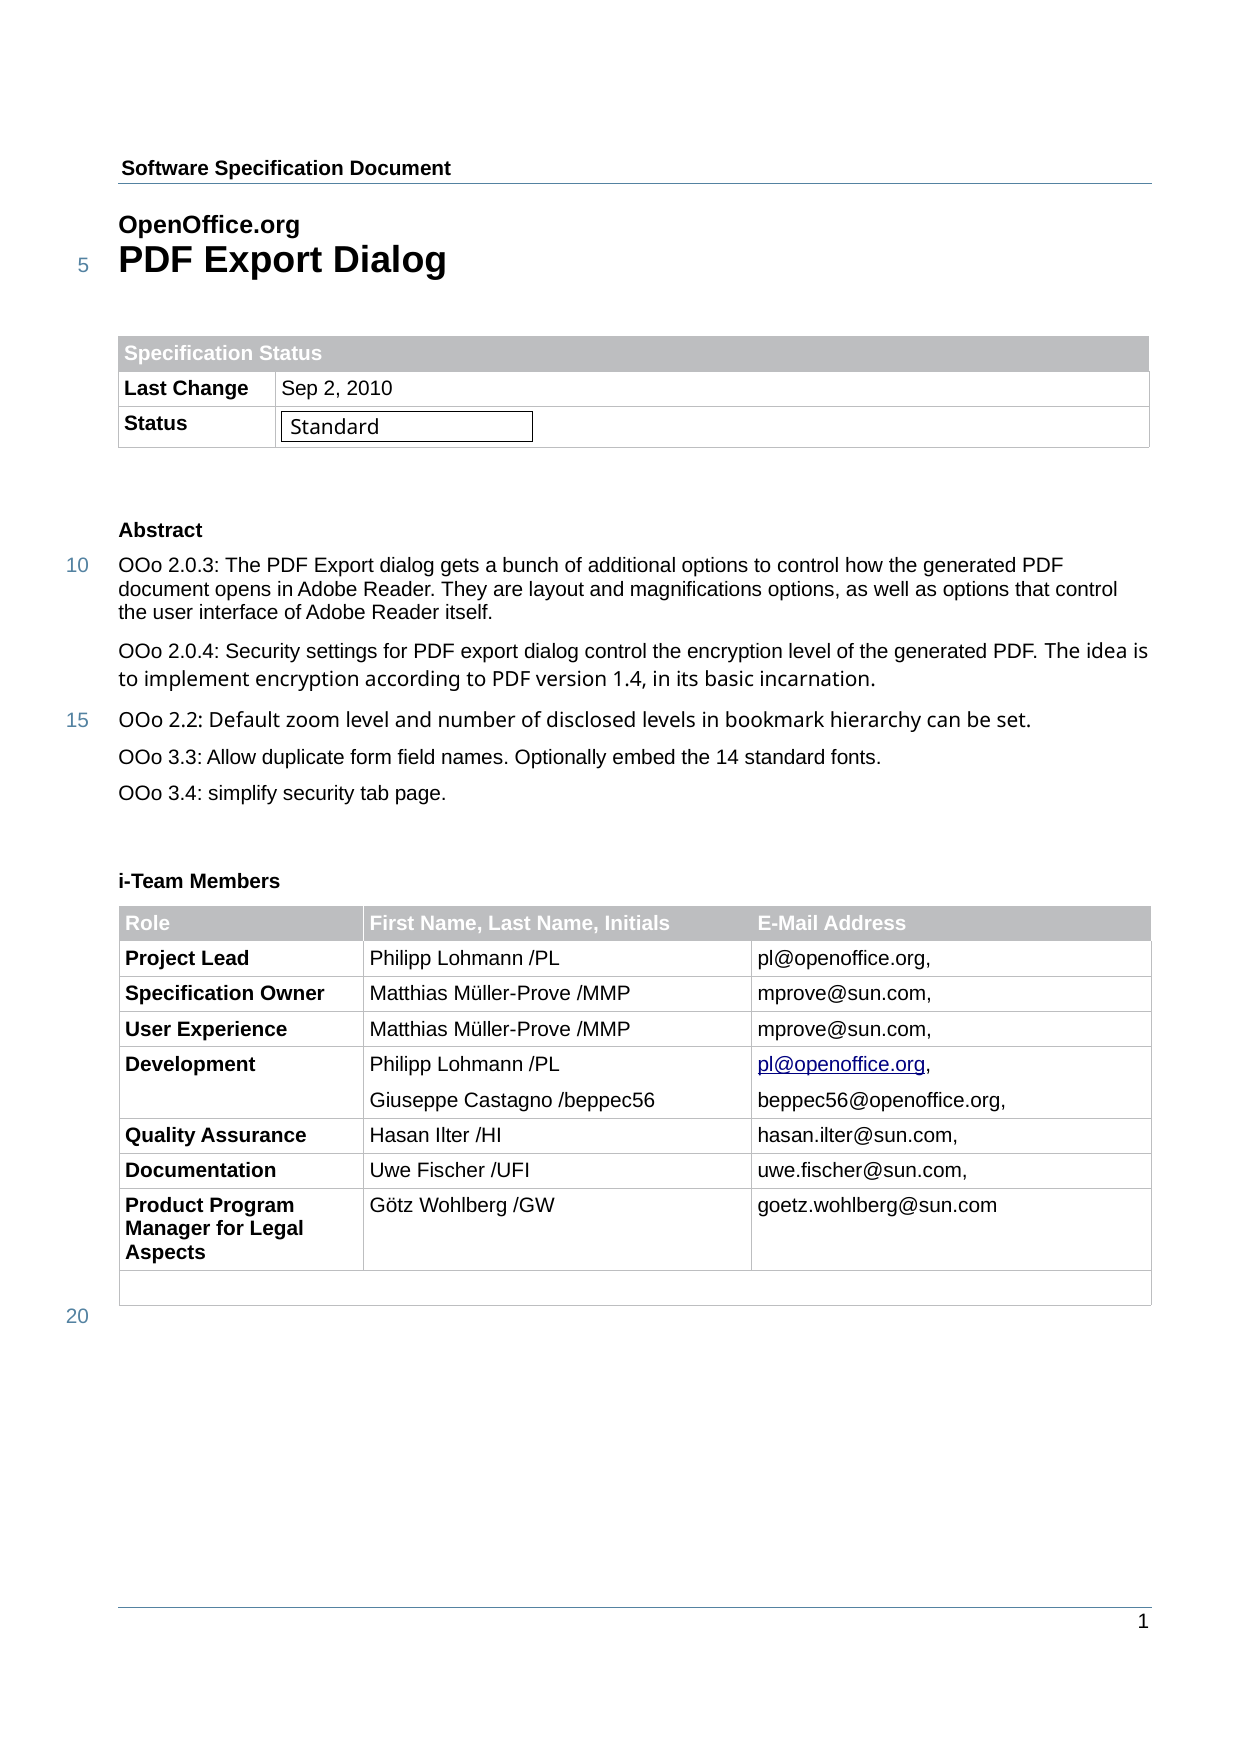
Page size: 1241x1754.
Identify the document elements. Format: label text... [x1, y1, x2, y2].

table_header E-Mail Address [751, 906, 1151, 941]
table_cell goetz.wohlberg@sun.com [752, 1189, 1151, 1269]
table_cell mprove@sun.com, [752, 1012, 1151, 1046]
table_cell Matthias Müller-Prove /MMP [364, 1012, 751, 1046]
text OOo 2.0.3: The PDF Export dialog gets a bunch of additional options to control how the generated PDF document opens in Adobe Reader. They are layout and magnifications options, as well as options that control the user interface of Adobe Reader itself. [118, 554, 1152, 624]
table_cell Specification Owner [120, 977, 363, 1011]
table_cell mprove@sun.com, [752, 977, 1151, 1011]
table_cell [120, 1271, 1151, 1305]
table_cell Uwe Fischer /UFI [364, 1154, 751, 1188]
table_cell hasan.ilter@sun.com, [752, 1119, 1151, 1153]
subtitle Abstract [118, 518, 1152, 542]
table_cell Quality Assurance [120, 1119, 363, 1153]
table_cell pl@openoffice.org, [752, 941, 1151, 976]
table_header Specification Status [118, 336, 1149, 371]
text OpenOffice.org [118, 211, 1152, 239]
text OOo 3.4: simplify security tab page. [118, 782, 1152, 805]
table_cell Hasan Ilter /HI [364, 1119, 751, 1153]
table_header First Name, Last Name, Initials [364, 906, 751, 941]
table_cell Documentation [120, 1154, 363, 1188]
table_cell Sep 2, 2010 [276, 372, 1149, 406]
table_cell Status [119, 407, 275, 447]
table_cell Götz Wohlberg /GW [364, 1189, 751, 1269]
table_cell Project Lead [120, 941, 363, 976]
table_cell Last Change [119, 372, 275, 406]
table_cell uwe.fischer@sun.com, [752, 1154, 1151, 1188]
subtitle i-Team Members [118, 870, 1152, 893]
table_cell Development [120, 1047, 363, 1117]
table_cell Product Program Manager for Legal Aspects [120, 1189, 363, 1269]
text PDF Export Dialog [118, 239, 1152, 281]
table_header Role [119, 906, 363, 941]
table_cell Philipp Lohmann /PL [364, 941, 751, 976]
table_cell User Experience [120, 1012, 363, 1046]
text OOo 2.0.4: Security settings for PDF export dialog control the encryption level of the generated PDF. The idea is to implement encryption according to PDF version 1.4, in its basic incarnation. [118, 636, 1152, 693]
table_cell Matthias Müller-Prove /MMP [364, 977, 751, 1011]
text Software Specification Document [118, 154, 1152, 183]
table_cell PRELIMINARY status is the initial conception of a specification. STANDARD A specification with status Standard is considered to be stable and has the approval of the i-Team. OBSOLETE An Obsolete specification is a specification that has been identified unnecessary. For example due to; technology changes or changes in other standards or specifications. [276, 407, 1149, 447]
table_cell pl@openoffice.org, beppec56@openoffice.org, [752, 1047, 1151, 1117]
text OOo 2.2: Default zoom level and number of disclosed levels in bookmark hierarchy can be set. [118, 705, 1152, 733]
table_cell Philipp Lohmann /PL Giuseppe Castagno /beppec56 [364, 1047, 751, 1117]
text OOo 3.3: Allow duplicate form field names. Optionally embed the 14 standard fonts. [118, 746, 1152, 769]
